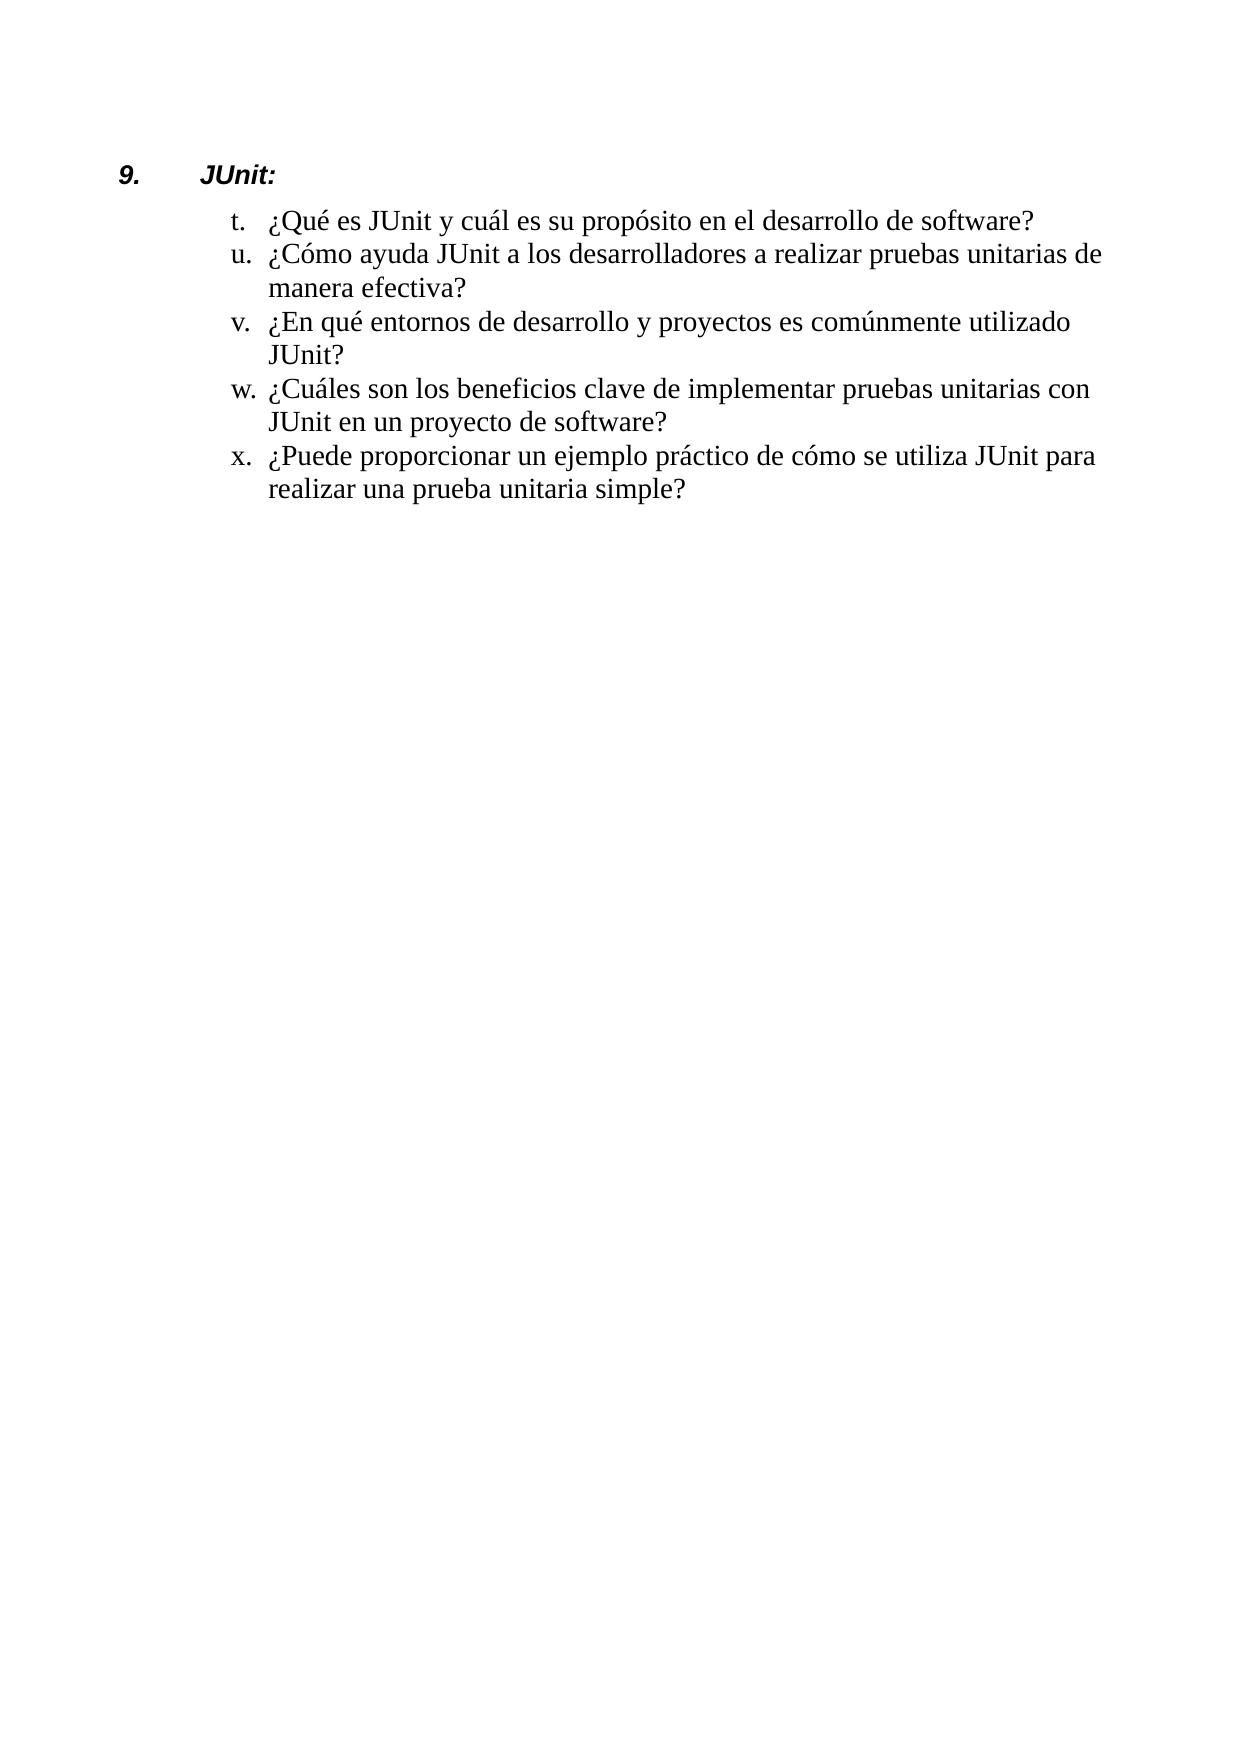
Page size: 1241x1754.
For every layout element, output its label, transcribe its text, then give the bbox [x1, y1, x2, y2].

list ¿Qué es JUnit y cuál es su propósito en el desarrollo de software? [231, 203, 1122, 237]
list ¿En qué entornos de desarrollo y proyectos es comúnmente utilizado JUnit? [231, 304, 1122, 371]
list ¿Cómo ayuda JUnit a los desarrolladores a realizar pruebas unitarias de manera efectiva? [231, 237, 1122, 304]
list ¿Puede proporcionar un ejemplo práctico de cómo se utiliza JUnit para realizar una prueba unitaria simple? [231, 438, 1122, 505]
list ¿Cuáles son los beneficios clave de implementar pruebas unitarias con JUnit en un proyecto de software? [231, 371, 1122, 438]
subtitle JUnit: [118, 159, 1122, 191]
